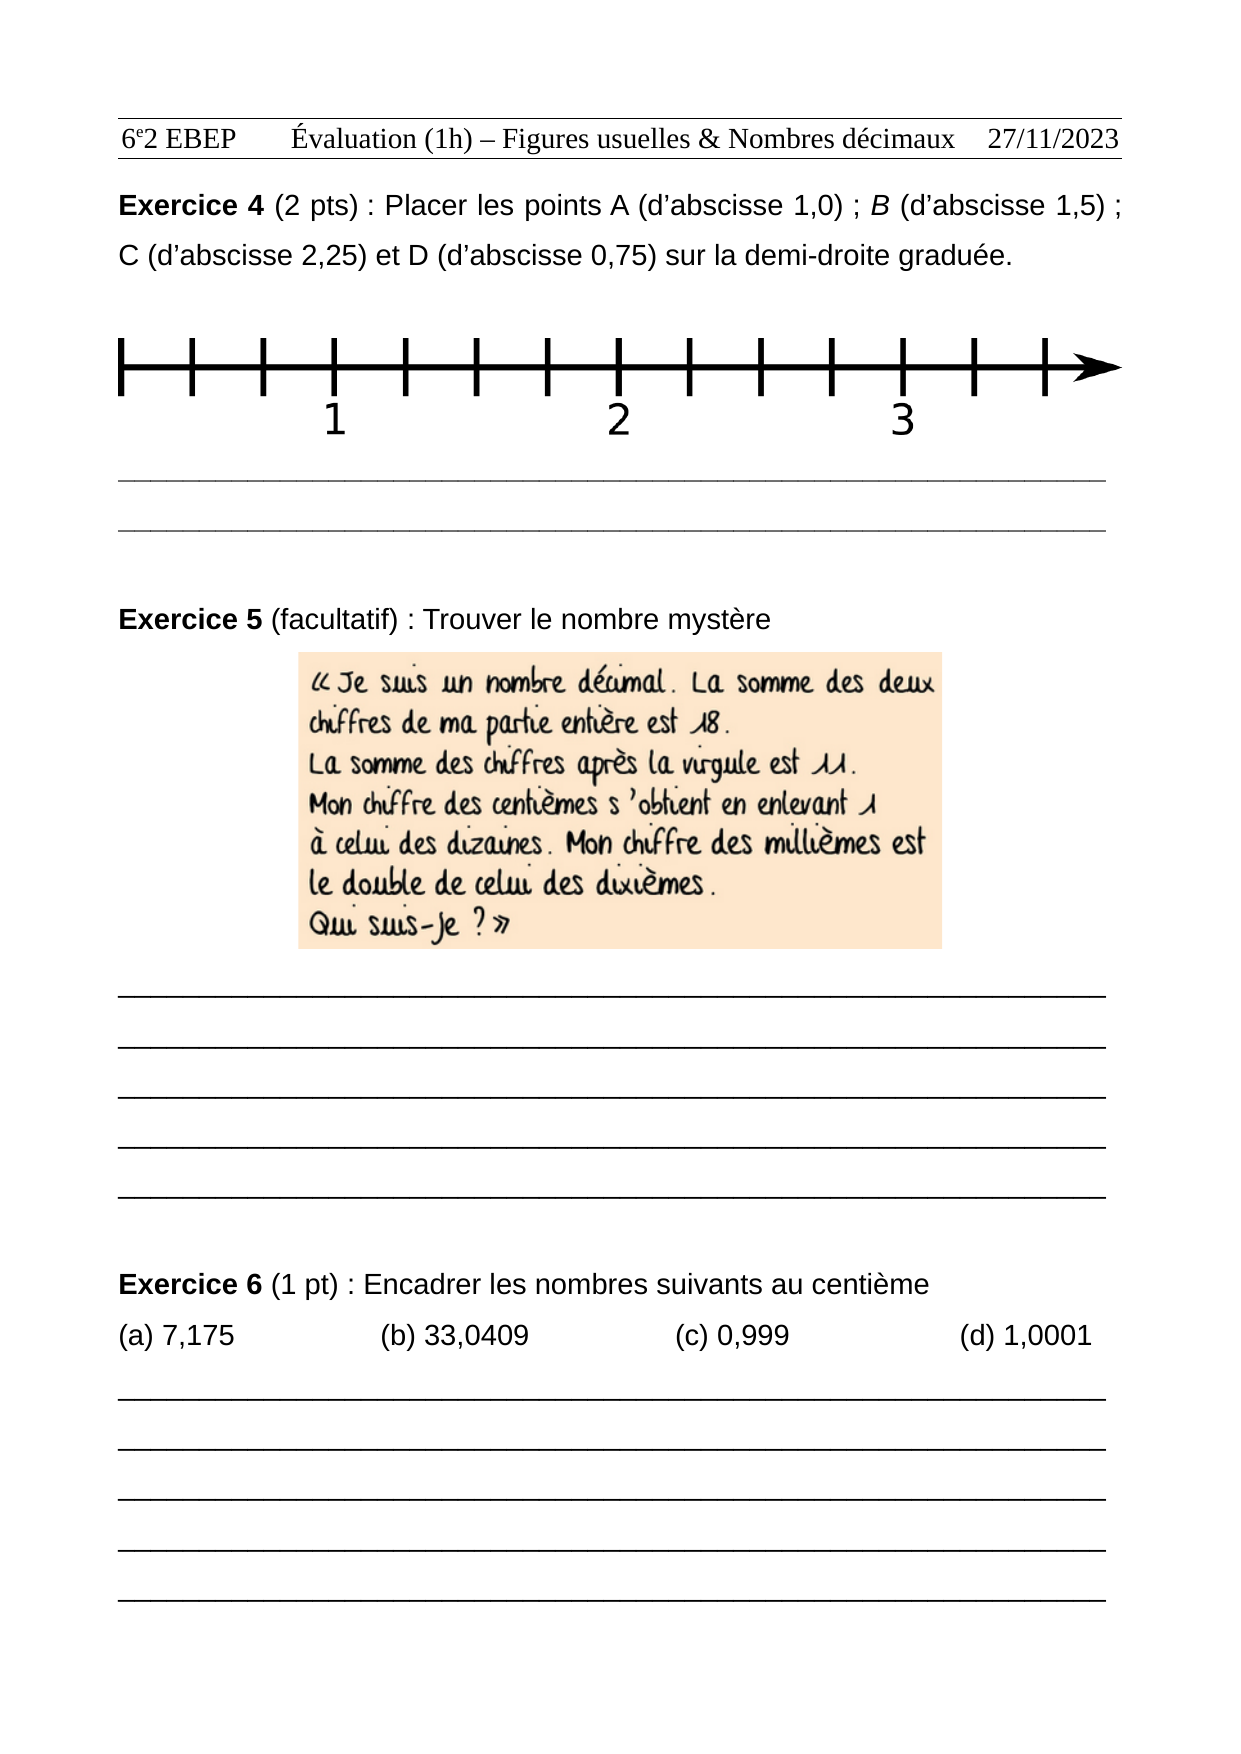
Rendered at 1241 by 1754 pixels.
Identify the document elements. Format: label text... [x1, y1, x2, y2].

text _____________________________________________________________ [118, 435, 1122, 484]
text _____________________________________________________________ [118, 1016, 1122, 1049]
text Exercice 6 (1 pt) : Encadrer les nombres suivants au centième [118, 1267, 1122, 1301]
text _____________________________________________________________ [118, 1519, 1122, 1552]
text _____________________________________________________________ [118, 1167, 1122, 1200]
text _____________________________________________________________ [118, 1066, 1122, 1099]
text (a) 7,175 (b) 33,0409 (c) 0,999 (d) 1,0001 [118, 1317, 1122, 1351]
text _____________________________________________________________ [118, 1468, 1122, 1502]
picture [298, 652, 943, 949]
text _____________________________________________________________ [118, 1116, 1122, 1150]
text Exercice 4 (2 pts) : Placer les points A (d’abscisse 1,0) ; B (d’abscisse 1,5) ; C (d’abscisse 2,25) et D (d’abscisse 0,75) sur la demi-droite graduée. [118, 188, 1122, 272]
text _____________________________________________________________ [118, 1418, 1122, 1452]
text Exercice 5 (facultatif) : Trouver le nombre mystère [118, 602, 1122, 636]
text _____________________________________________________________ [118, 1569, 1122, 1603]
picture [118, 338, 1123, 435]
text _____________________________________________________________ [118, 501, 1122, 535]
text _____________________________________________________________ [118, 1368, 1122, 1401]
text _____________________________________________________________ [118, 965, 1122, 999]
